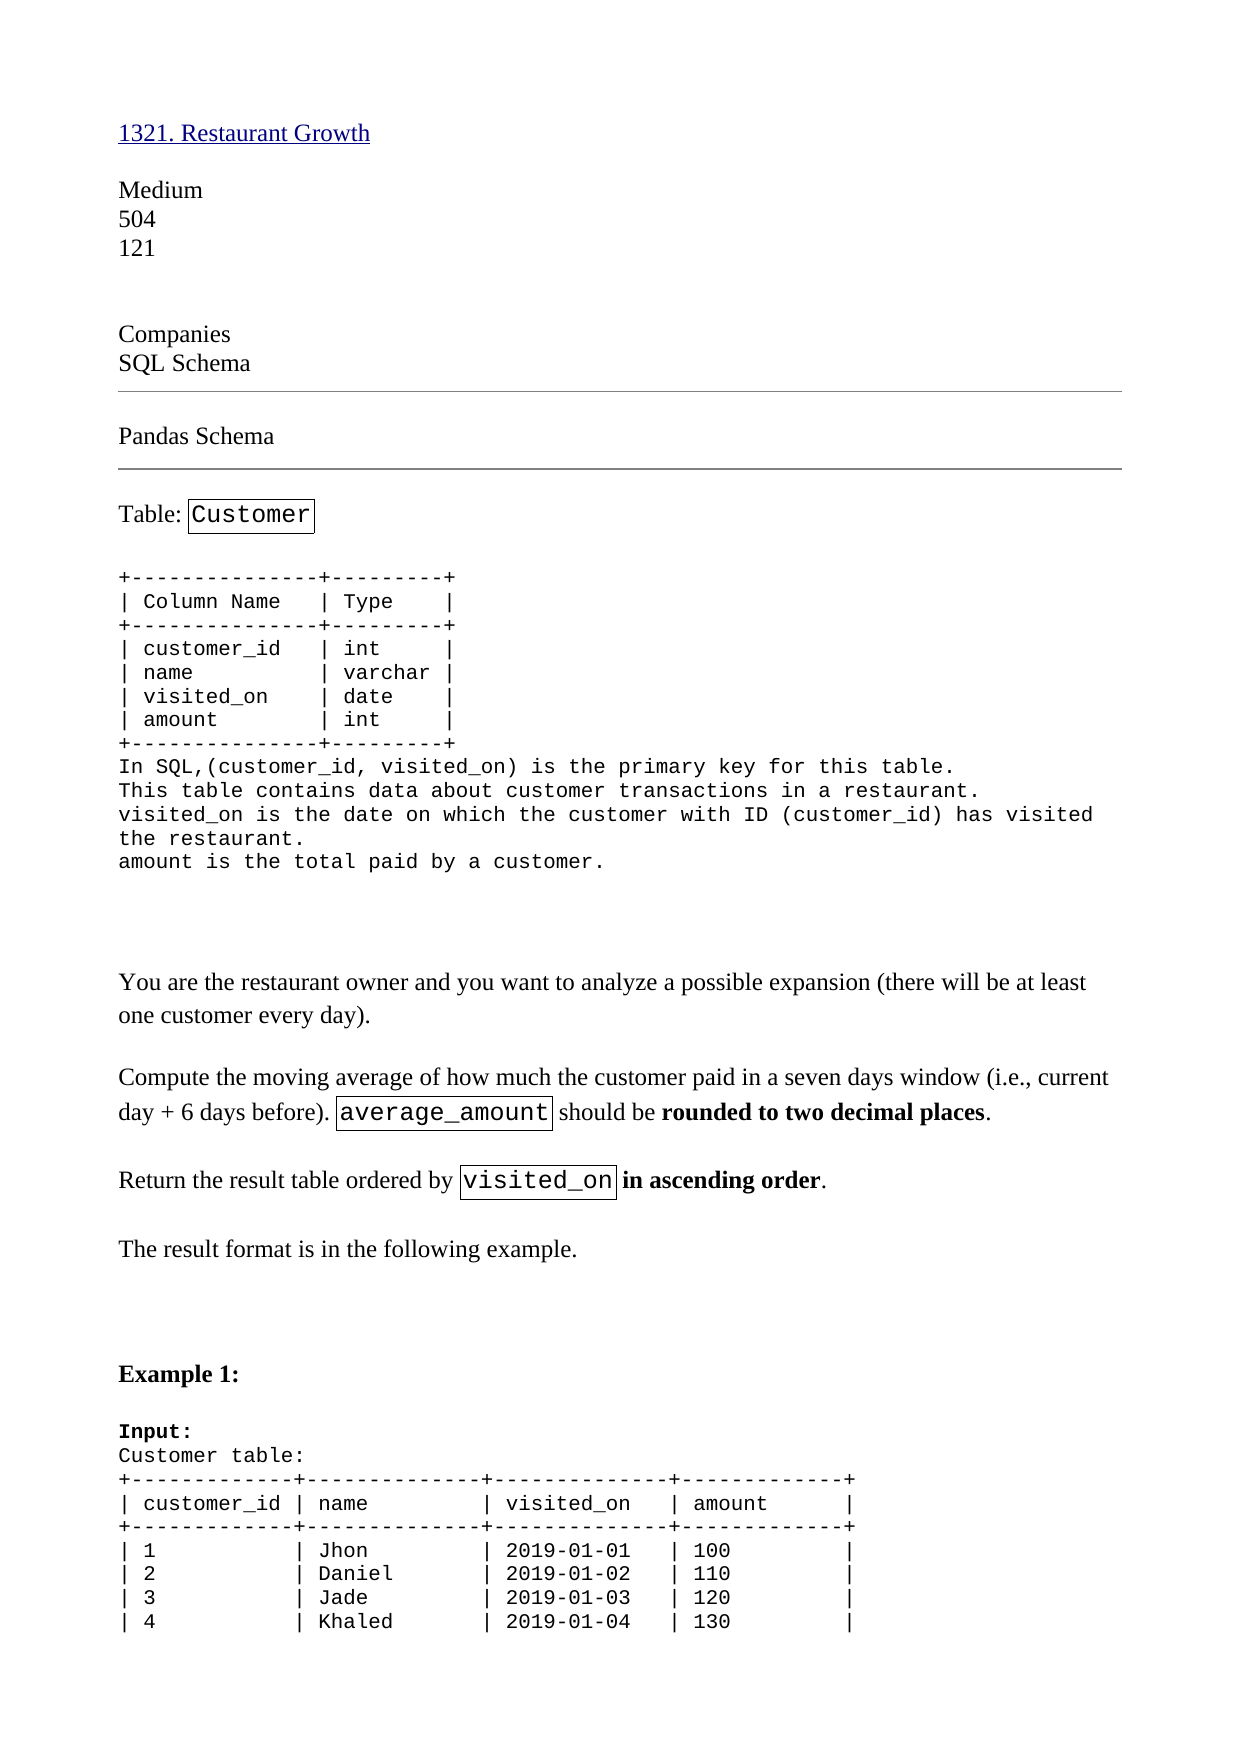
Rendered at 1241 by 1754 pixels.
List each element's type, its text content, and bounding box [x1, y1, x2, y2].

text +---------------+---------+ [118, 615, 1122, 638]
text visited_on [461, 1166, 616, 1199]
text +---------------+---------+ [118, 567, 1122, 591]
text This table contains data about customer transactions in a restaurant. [118, 780, 1122, 804]
text | 2 | Daniel | 2019-01-02 | 110 | [118, 1563, 1122, 1587]
text amount is the total paid by a customer. [118, 851, 1122, 875]
text | 3 | Jade | 2019-01-03 | 120 | [118, 1587, 1122, 1611]
text | customer_id | name | visited_on | amount | [118, 1492, 1122, 1516]
text Input: [118, 1422, 1122, 1445]
text Customer table: [118, 1445, 1122, 1469]
text Medium [118, 176, 1122, 204]
text 121 [118, 233, 1122, 262]
text SQL Schema [118, 348, 1122, 377]
text Compute the moving average of how much the customer paid in a seven days window (i.e., current day + 6 days before). average_amount should be rounded to two decimal places. [118, 1062, 1122, 1131]
text Table: Customer [118, 498, 314, 533]
text visited_on is the date on which the customer with ID (customer_id) has visited the restaurant. [118, 804, 1122, 851]
text 504 [118, 204, 1122, 233]
text You are the restaurant owner and you want to analyze a possible expansion (there will be at least one customer every day). [118, 967, 1122, 1028]
text in ascending order. [617, 1165, 1122, 1199]
text | visited_on | date | [118, 686, 1122, 709]
text The result format is in the following example. [118, 1234, 1122, 1263]
text | customer_id | int | [118, 638, 1122, 662]
text +-------------+--------------+--------------+-------------+ [118, 1516, 1122, 1540]
text Pandas Schema [118, 421, 1122, 450]
text 1321. Restaurant Growth [118, 118, 1122, 147]
text +-------------+--------------+--------------+-------------+ [118, 1469, 1122, 1492]
text | name | varchar | [118, 662, 1122, 686]
text | Column Name | Type | [118, 591, 1122, 615]
text Return the result table ordered by [118, 1165, 460, 1199]
text Example 1: [118, 1359, 1122, 1388]
text Companies [118, 319, 1122, 348]
text In SQL,(customer_id, visited_on) is the primary key for this table. [118, 757, 1122, 780]
text | amount | int | [118, 709, 1122, 733]
text | 1 | Jhon | 2019-01-01 | 100 | [118, 1540, 1122, 1563]
text [315, 498, 1122, 533]
text +---------------+---------+ [118, 733, 1122, 757]
text | 4 | Khaled | 2019-01-04 | 130 | [118, 1611, 1122, 1634]
